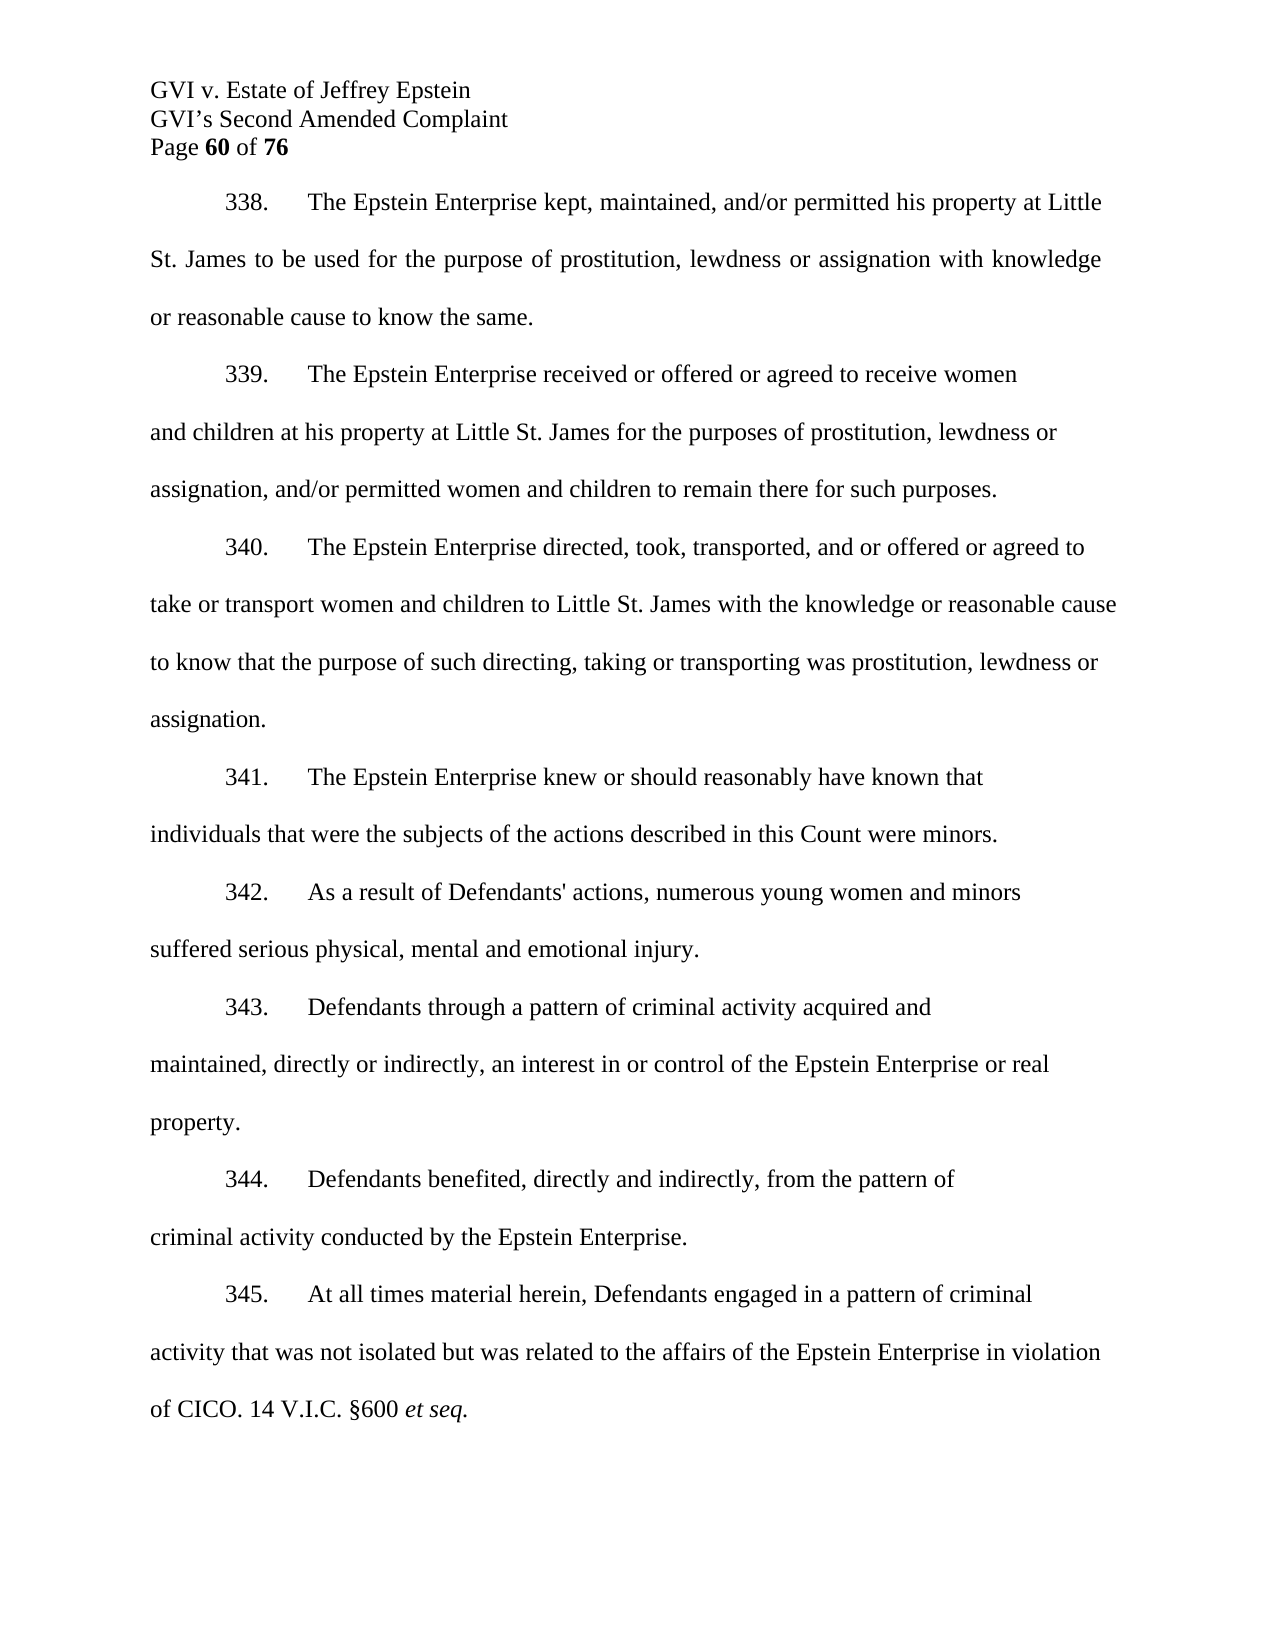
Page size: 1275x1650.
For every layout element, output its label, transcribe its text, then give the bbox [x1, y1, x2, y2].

list The Epstein Enterprise kept, maintained, and/or permitted his property at Little St. James to be used for the purpose of prostitution, lewdness or assignation with knowledge or reasonable cause to know the same. [150, 187, 1102, 330]
list The Epstein Enterprise knew or should reasonably have known that individuals that were the subjects of the actions described in this Count were minors. [150, 762, 1100, 848]
list Defendants through a pattern of criminal activity acquired and maintained, directly or indirectly, an interest in or control of the Epstein Enterprise or real property. [150, 992, 1054, 1136]
list At all times material herein, Defendants engaged in a pattern of criminal activity that was not isolated but was related to the affairs of the Epstein Enterprise in violation of CICO. 14 V.I.C. §600 et seq. [150, 1279, 1113, 1423]
list The Epstein Enterprise received or offered or agreed to receive women and children at his property at Little St. James for the purposes of prostitution, lewdness or assignation, and/or permitted women and children to remain there for such purposes. [150, 359, 1059, 503]
list As a result of Defendants' actions, numerous young women and minors suffered serious physical, mental and emotional injury. [150, 877, 1109, 963]
list Defendants benefited, directly and indirectly, from the pattern of criminal activity conducted by the Epstein Enterprise. [150, 1164, 1044, 1251]
list The Epstein Enterprise directed, took, transported, and or offered or agreed to take or transport women and children to Little St. James with the knowledge or reasonable cause to know that the purpose of such directing, taking or transporting was prostitution, lewdness or assignation. [150, 532, 1117, 733]
